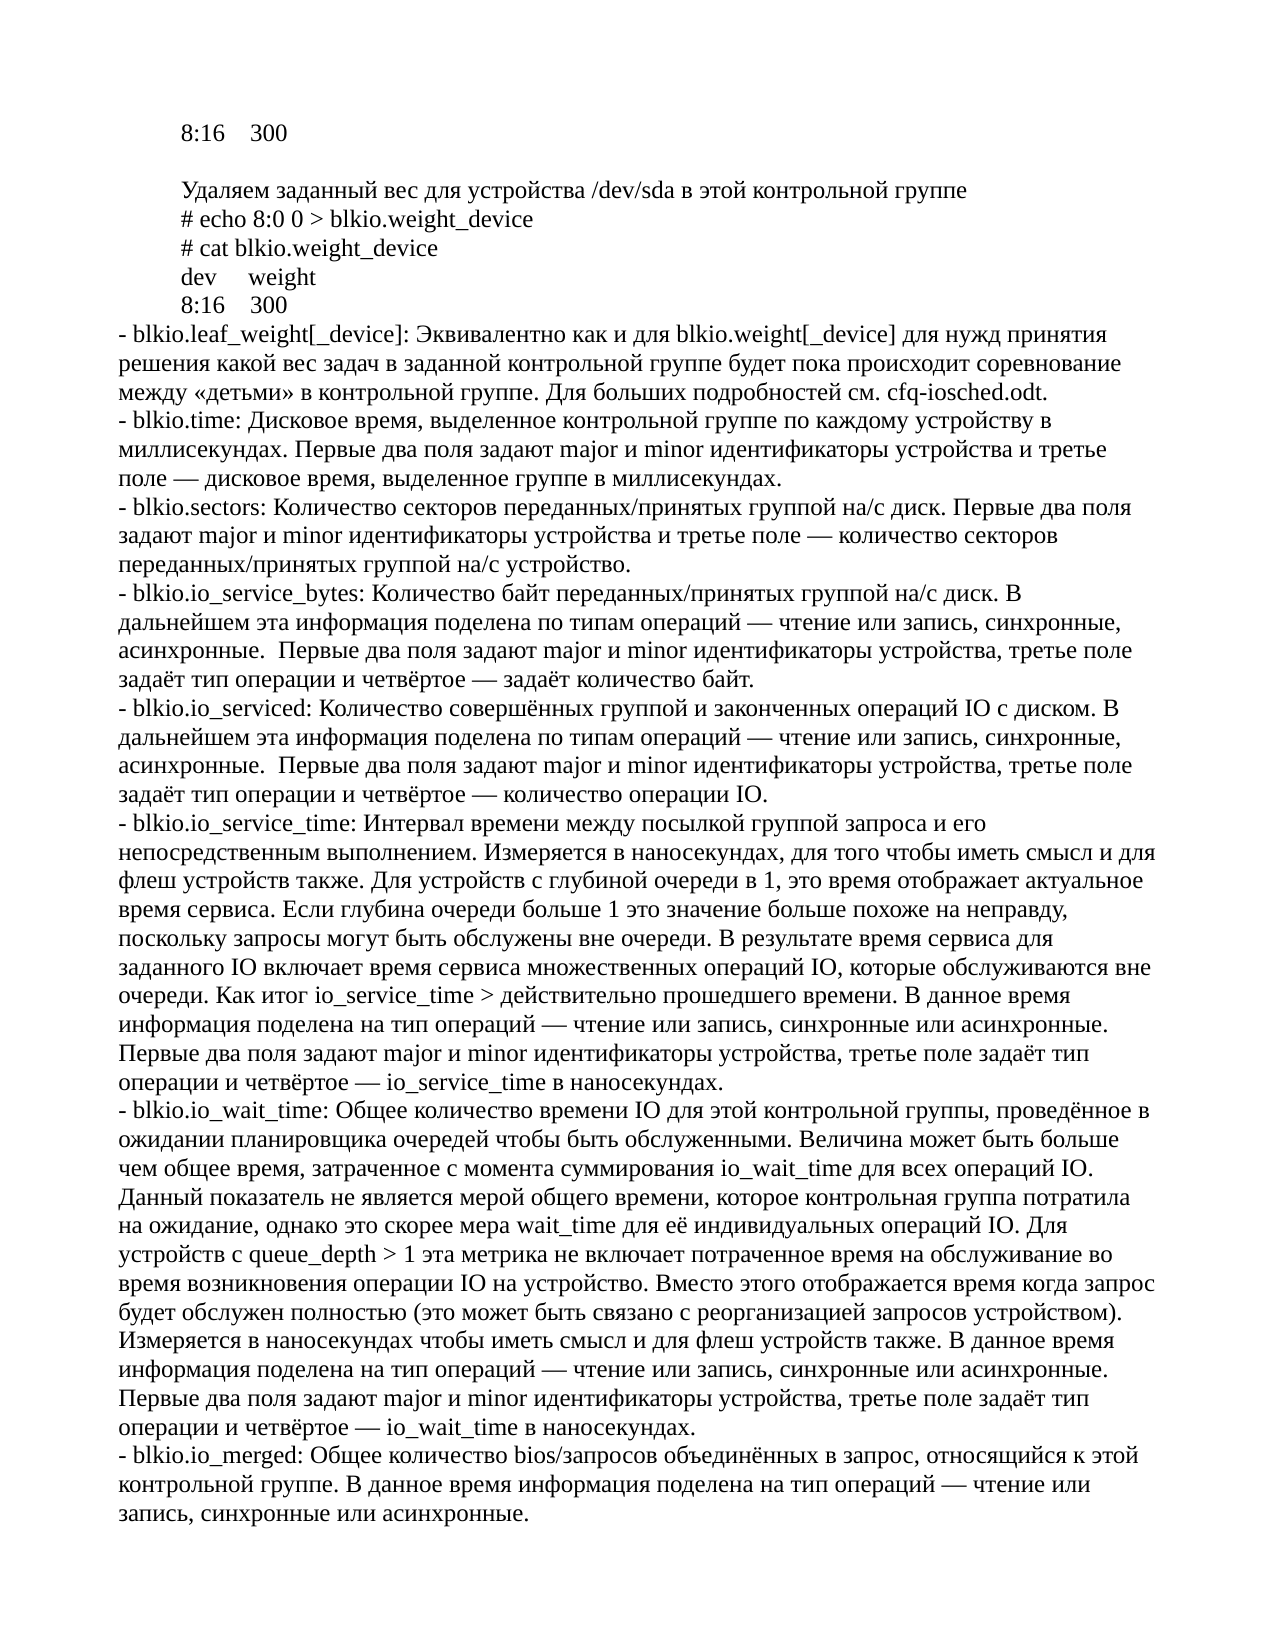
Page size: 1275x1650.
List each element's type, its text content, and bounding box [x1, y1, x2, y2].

text - blkio.time: Дисковое время, выделенное контрольной группе по каждому устройству в миллисекундах. Первые два поля задают major и minor идентификаторы устройства и третье поле — дисковое время, выделенное группе в миллисекундах. [118, 406, 1157, 492]
text - blkio.sectors: Количество секторов переданных/принятых группой на/с диск. Первые два поля задают major и minor идентификаторы устройства и третье поле — количество секторов переданных/принятых группой на/с устройство. [118, 492, 1157, 578]
text # cat blkio.weight_device [118, 233, 1157, 262]
text 8:16 300 [118, 118, 1157, 147]
text - blkio.io_merged: Общее количество bios/запросов объединённых в запрос, относящийся к этой контрольной группе. В данное время информация поделена на тип операций — чтение или запись, синхронные или асинхронные. [118, 1441, 1157, 1527]
text dev weight [118, 262, 1157, 291]
text - blkio.leaf_weight[_device]: Эквивалентно как и для blkio.weight[_device] для нужд принятия решения какой вес задач в заданной контрольной группе будет пока происходит соревнование между «детьми» в контрольной группе. Для больших подробностей см. cfq-iosched.odt. [118, 319, 1157, 406]
text - blkio.io_service_bytes: Количество байт переданных/принятых группой на/с диск. В дальнейшем эта информация поделена по типам операций — чтение или запись, синхронные, асинхронные. Первые два поля задают major и minor идентификаторы устройства, третье поле задаёт тип операции и четвёртое — задаёт количество байт. [118, 578, 1157, 693]
text 8:16 300 [118, 291, 1157, 319]
text Удаляем заданный вес для устройства /dev/sda в этой контрольной группе [118, 176, 1157, 204]
text # echo 8:0 0 > blkio.weight_device [118, 204, 1157, 233]
text - blkio.io_service_time: Интервал времени между посылкой группой запроса и его непосредственным выполнением. Измеряется в наносекундах, для того чтобы иметь смысл и для флеш устройств также. Для устройств с глубиной очереди в 1, это время отображает актуальное время сервиса. Если глубина очереди больше 1 это значение больше похоже на неправду, поскольку запросы могут быть обслужены вне очереди. В результате время сервиса для заданного IO включает время сервиса множественных операций IO, которые обслуживаются вне очереди. Как итог io_service_time > действительно прошедшего времени. В данное время информация поделена на тип операций — чтение или запись, синхронные или асинхронные. Первые два поля задают major и minor идентификаторы устройства, третье поле задаёт тип операции и четвёртое — io_service_time в наносекундах. [118, 808, 1157, 1096]
text - blkio.io_wait_time: Общее количество времени IO для этой контрольной группы, проведённое в ожидании планировщика очередей чтобы быть обслуженными. Величина может быть больше чем общее время, затраченное с момента суммирования io_wait_time для всех операций IO. Данный показатель не является мерой общего времени, которое контрольная группа потратила на ожидание, однако это скорее мера wait_time для её индивидуальных операций IO. Для устройств с queue_depth > 1 эта метрика не включает потраченное время на обслуживание во время возникновения операции IO на устройство. Вместо этого отображается время когда запрос будет обслужен полностью (это может быть связано с реорганизацией запросов устройством). Измеряется в наносекундах чтобы иметь смысл и для флеш устройств также. В данное время информация поделена на тип операций — чтение или запись, синхронные или асинхронные. Первые два поля задают major и minor идентификаторы устройства, третье поле задаёт тип операции и четвёртое — io_wait_time в наносекундах. [118, 1096, 1157, 1441]
text - blkio.io_serviced: Количество совершённых группой и законченных операций IO с диском. В дальнейшем эта информация поделена по типам операций — чтение или запись, синхронные, асинхронные. Первые два поля задают major и minor идентификаторы устройства, третье поле задаёт тип операции и четвёртое — количество операции IO. [118, 693, 1157, 808]
